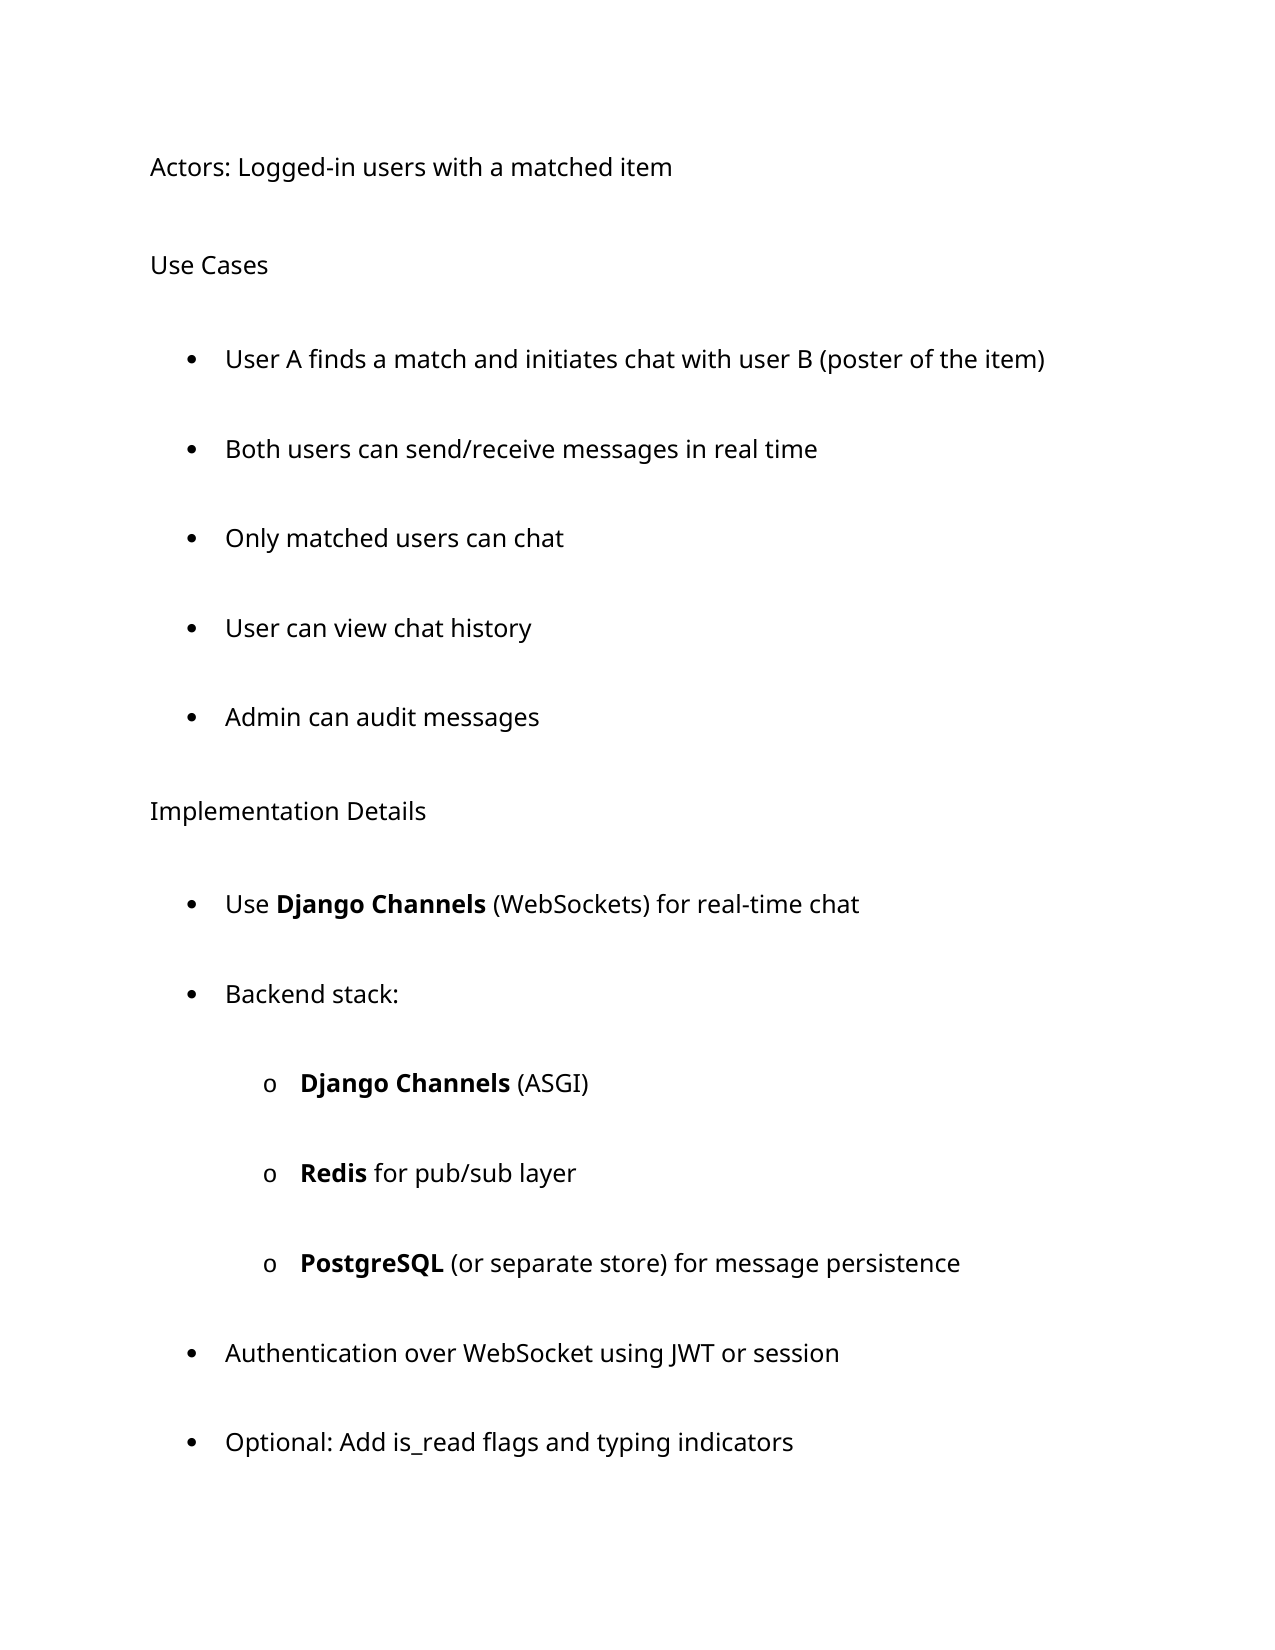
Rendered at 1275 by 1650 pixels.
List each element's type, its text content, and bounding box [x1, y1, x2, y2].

list User can view chat history [187, 610, 1125, 644]
list User A finds a match and initiates chat with user B (poster of the item) [187, 342, 1125, 376]
list Optional: Add is_read flags and typing indicators [187, 1425, 1125, 1459]
list Authentication over WebSocket using JWT or session [187, 1335, 1125, 1369]
list Django Channels (ASGI) [262, 1066, 1125, 1100]
list Backend stack: [187, 977, 1125, 1011]
list Redis for pub/sub layer [262, 1156, 1125, 1190]
list Use Django Channels (WebSockets) for real-time chat [187, 887, 1125, 921]
list Both users can send/receive messages in real time [187, 431, 1125, 465]
list Only matched users can chat [187, 521, 1125, 555]
list PostgreSQL (or separate store) for message persistence [262, 1246, 1125, 1280]
subtitle Use Cases [150, 248, 1125, 282]
subtitle Implementation Details [150, 793, 1125, 827]
subtitle Actors: Logged-in users with a matched item [150, 150, 1125, 184]
list Admin can audit messages [187, 700, 1125, 734]
